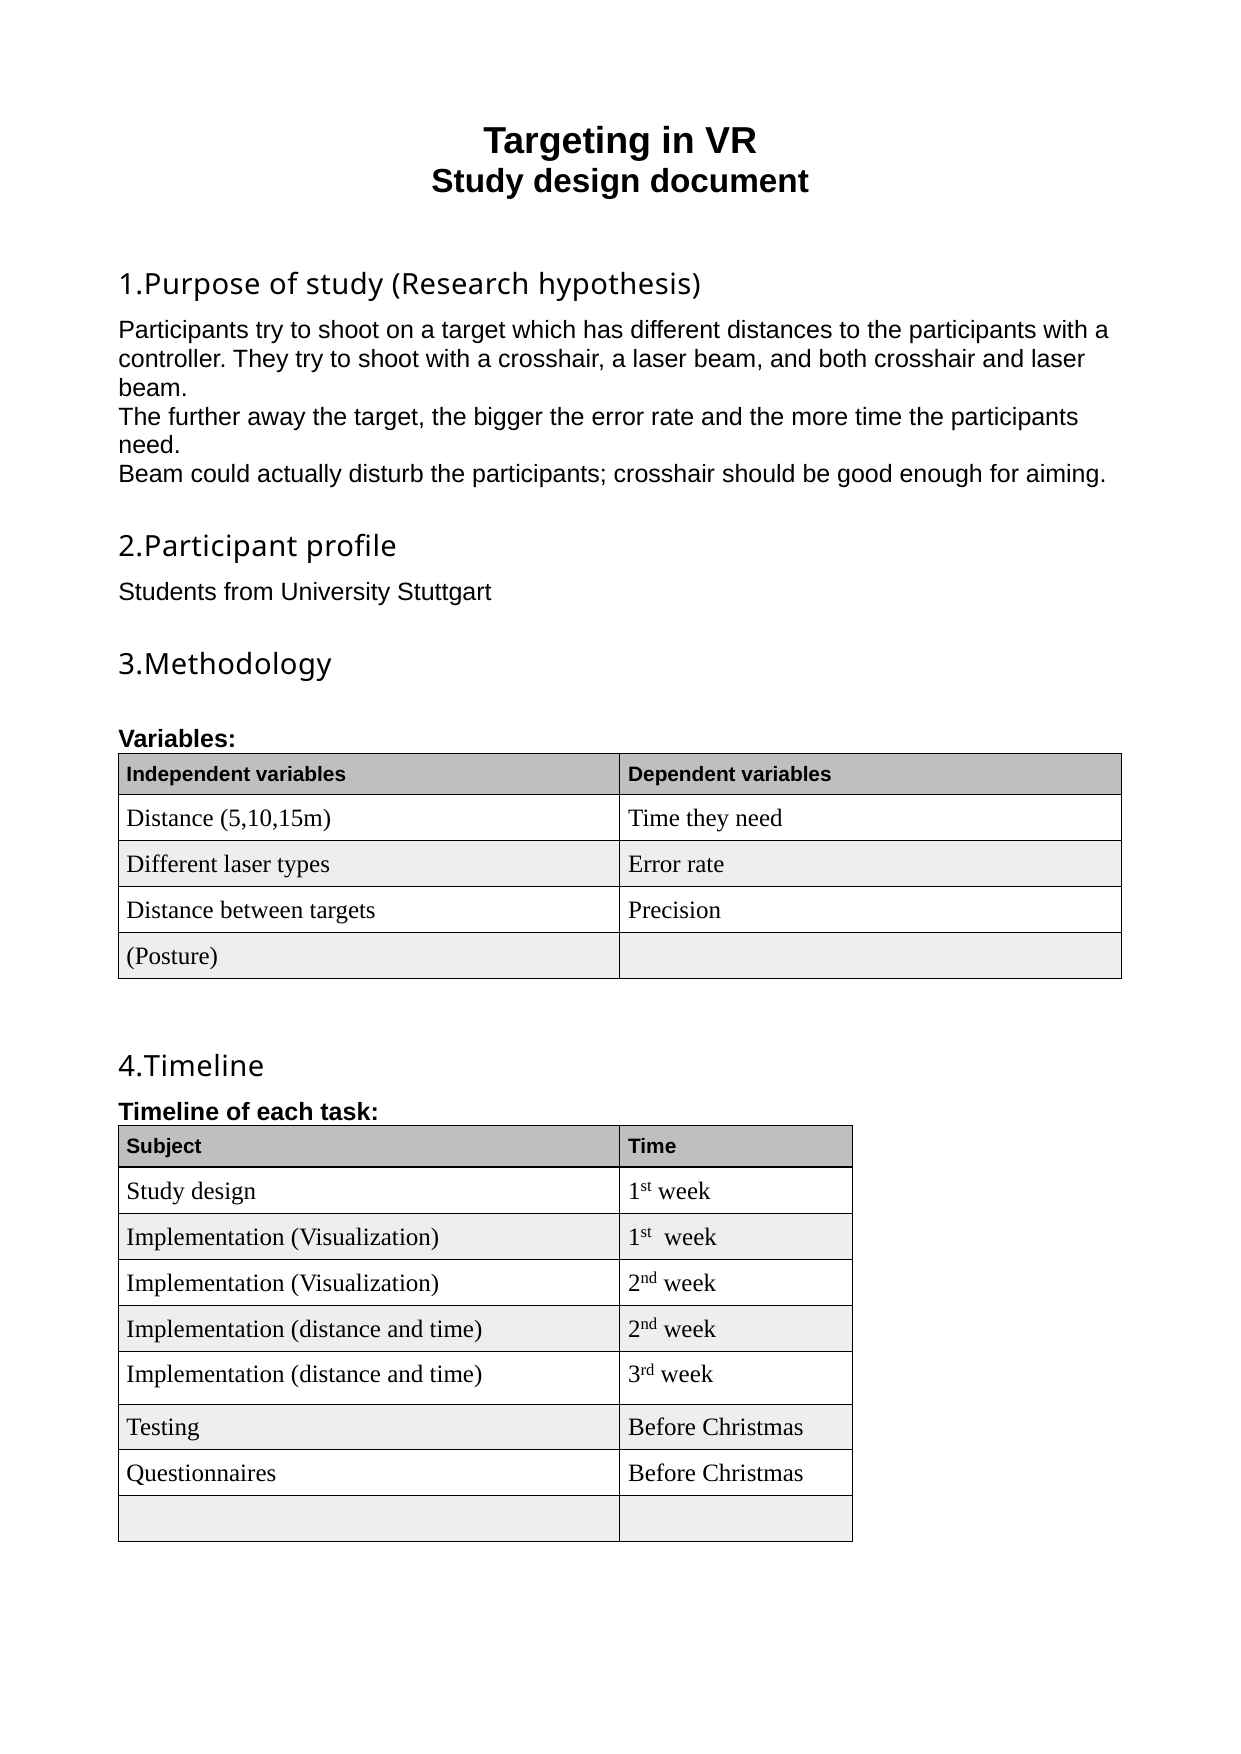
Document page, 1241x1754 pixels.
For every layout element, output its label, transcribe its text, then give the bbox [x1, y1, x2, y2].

table_cell Implementation (Visualization) [119, 1260, 619, 1305]
table_cell 2nd week [620, 1260, 852, 1305]
table_header Dependent variables [620, 754, 1121, 794]
text Targeting in VR [118, 118, 1122, 161]
text Beam could actually disturb the participants; crosshair should be good enough for aiming. [118, 459, 1122, 488]
table_cell Before Christmas [620, 1405, 852, 1449]
table_cell Testing [119, 1405, 619, 1449]
table_header Subject [119, 1126, 619, 1166]
table_cell [119, 1496, 619, 1541]
text Variables: [118, 724, 1122, 753]
table_cell 1st week [620, 1168, 852, 1213]
table_cell 1st week [620, 1214, 852, 1259]
table_cell Before Christmas [620, 1450, 852, 1495]
table_cell Error rate [620, 841, 1121, 886]
table_cell Implementation (Visualization) [119, 1214, 619, 1259]
table_cell [620, 933, 1121, 978]
table_cell (Posture) [119, 933, 619, 978]
table_cell Study design [119, 1168, 619, 1213]
list Purpose of study (Research hypothesis) [118, 263, 1122, 303]
text Study design document [118, 161, 1122, 200]
table_cell 2nd week [620, 1306, 852, 1351]
table_cell Questionnaires [119, 1450, 619, 1495]
table_cell Distance between targets [119, 887, 619, 932]
table_cell Implementation (distance and time) [119, 1306, 619, 1351]
table_cell Different laser types [119, 841, 619, 886]
text Timeline of each task: [118, 1097, 1122, 1125]
table_cell Time they need [620, 795, 1121, 840]
list Participant profile [118, 525, 1122, 565]
text Students from University Stuttgart [118, 577, 1122, 606]
table_cell Precision [620, 887, 1121, 932]
table_cell Distance (5,10,15m) [119, 795, 619, 840]
list Methodology [118, 643, 1122, 683]
table_cell [620, 1496, 852, 1541]
table_header Independent variables [119, 754, 619, 794]
text The further away the target, the bigger the error rate and the more time the participants need. [118, 402, 1122, 459]
table_cell Implementation (distance and time) [119, 1352, 619, 1403]
text Participants try to shoot on a target which has different distances to the participants with a controller. They try to shoot with a crosshair, a laser beam, and both crosshair and laser beam. [118, 315, 1122, 402]
table_header Time [620, 1126, 852, 1166]
list Timeline [118, 1045, 1122, 1084]
table_cell 3rd week [620, 1352, 852, 1403]
